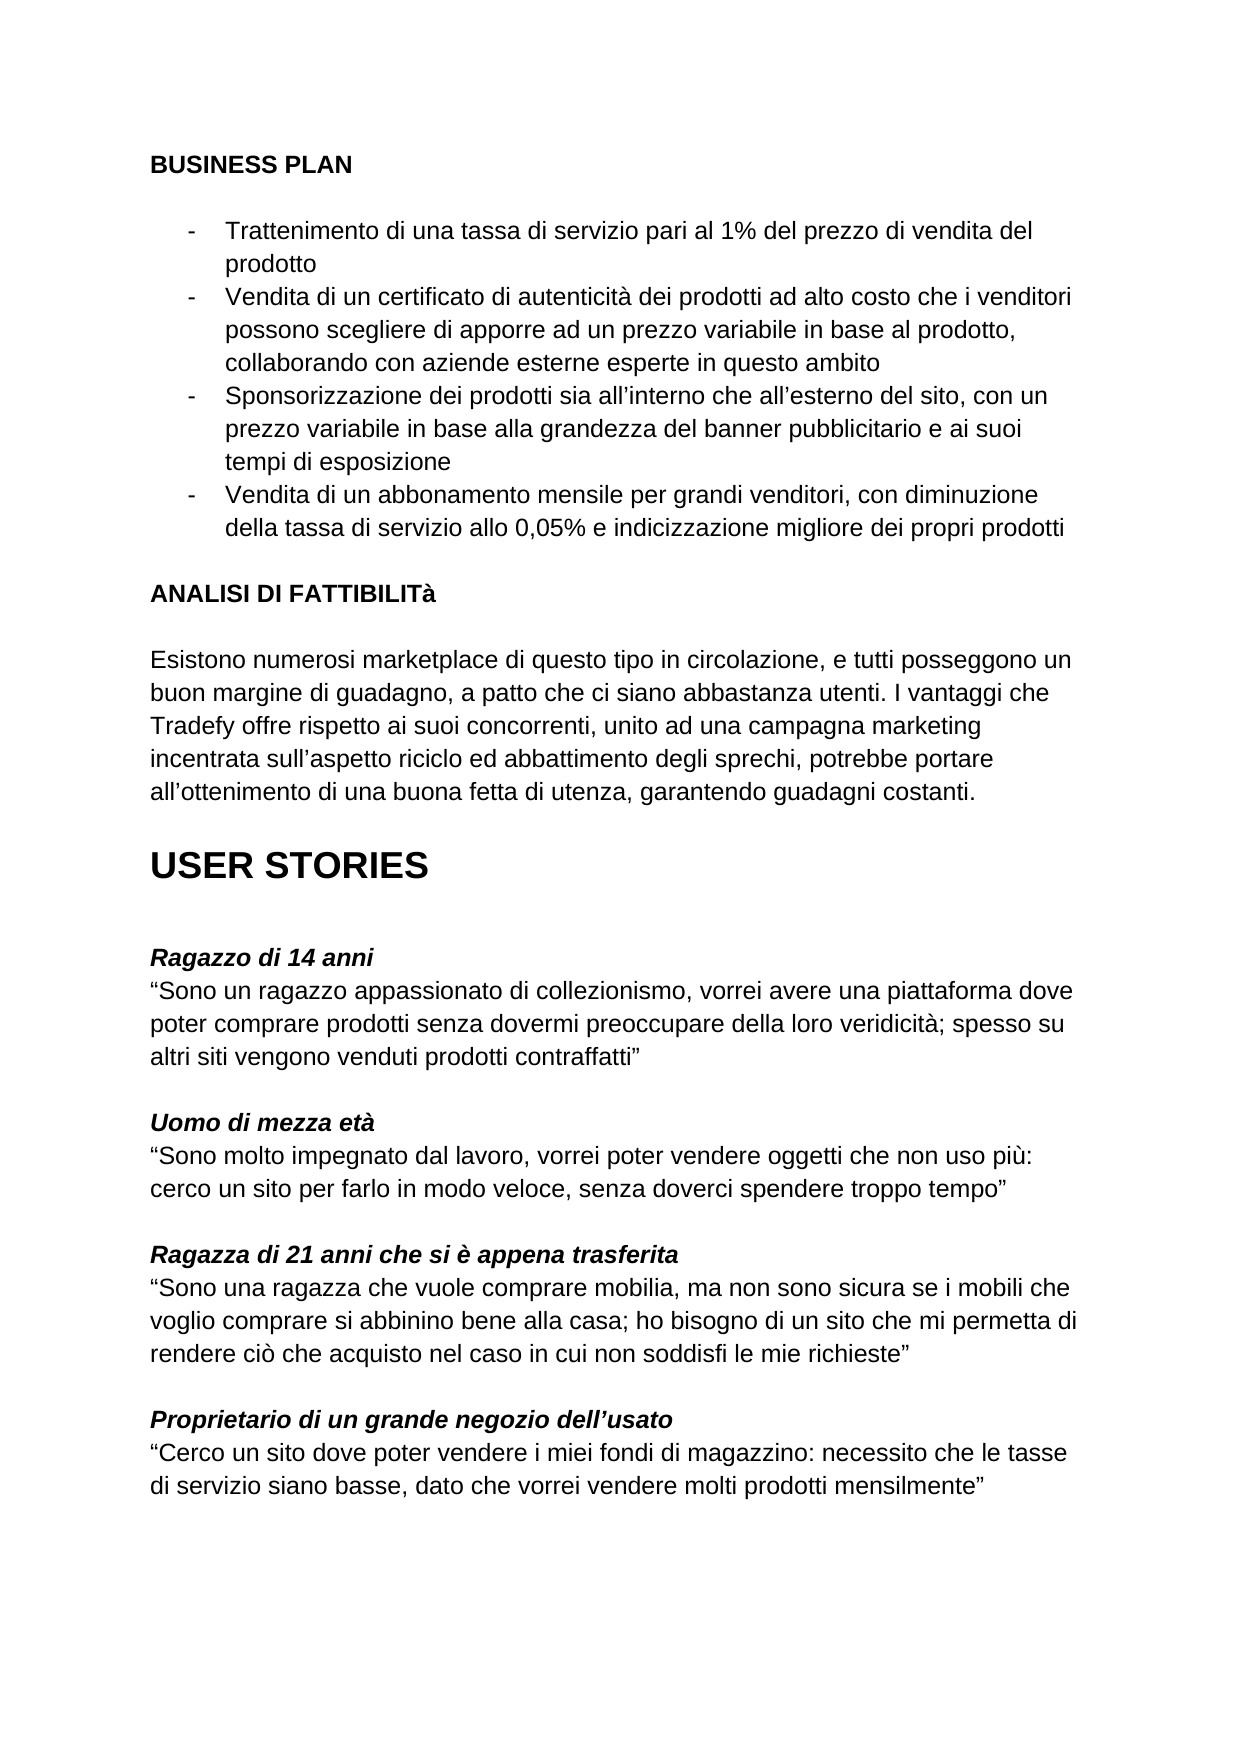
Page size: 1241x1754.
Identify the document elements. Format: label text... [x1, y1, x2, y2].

text Proprietario di un grande negozio dell’usato [150, 1405, 1090, 1434]
list Trattenimento di una tassa di servizio pari al 1% del prezzo di vendita del prodotto [187, 216, 1090, 278]
list Sponsorizzazione dei prodotti sia all’interno che all’esterno del sito, con un prezzo variabile in base alla grandezza del banner pubblicitario e ai suoi tempi di esposizione [187, 381, 1090, 476]
text Ragazza di 21 anni che si è appena trasferita [150, 1240, 1090, 1268]
text BUSINESS PLAN [150, 150, 1090, 179]
list Vendita di un certificato di autenticità dei prodotti ad alto costo che i venditori possono scegliere di apporre ad un prezzo variabile in base al prodotto, collaborando con aziende esterne esperte in questo ambito [187, 282, 1090, 377]
text Ragazzo di 14 anni [150, 943, 1090, 971]
text “Sono un ragazzo appassionato di collezionismo, vorrei avere una piattaforma dove poter comprare prodotti senza dovermi preoccupare della loro veridicità; spesso su altri siti vengono venduti prodotti contraffatti” [150, 976, 1090, 1070]
text “Sono molto impegnato dal lavoro, vorrei poter vendere oggetti che non uso più: cerco un sito per farlo in modo veloce, senza doverci spendere troppo tempo” [150, 1141, 1090, 1202]
list Vendita di un abbonamento mensile per grandi venditori, con diminuzione della tassa di servizio allo 0,05% e indicizzazione migliore dei propri prodotti [187, 480, 1090, 542]
text ANALISI DI FATTIBILITà [150, 579, 1090, 608]
text USER STORIES [150, 843, 1090, 887]
text “Cerco un sito dove poter vendere i miei fondi di magazzino: necessito che le tasse di servizio siano basse, dato che vorrei vendere molti prodotti mensilmente” [150, 1438, 1090, 1500]
text “Sono una ragazza che vuole comprare mobilia, ma non sono sicura se i mobili che voglio comprare si abbinino bene alla casa; ho bisogno di un sito che mi permetta di rendere ciò che acquisto nel caso in cui non soddisfi le mie richieste” [150, 1273, 1090, 1368]
text Esistono numerosi marketplace di questo tipo in circolazione, e tutti posseggono un buon margine di guadagno, a patto che ci siano abbastanza utenti. I vantaggi che Tradefy offre rispetto ai suoi concorrenti, unito ad una campagna marketing incentrata sull’aspetto riciclo ed abbattimento degli sprechi, potrebbe portare all’ottenimento di una buona fetta di utenza, garantendo guadagni costanti. [150, 645, 1090, 806]
text Uomo di mezza età [150, 1108, 1090, 1136]
